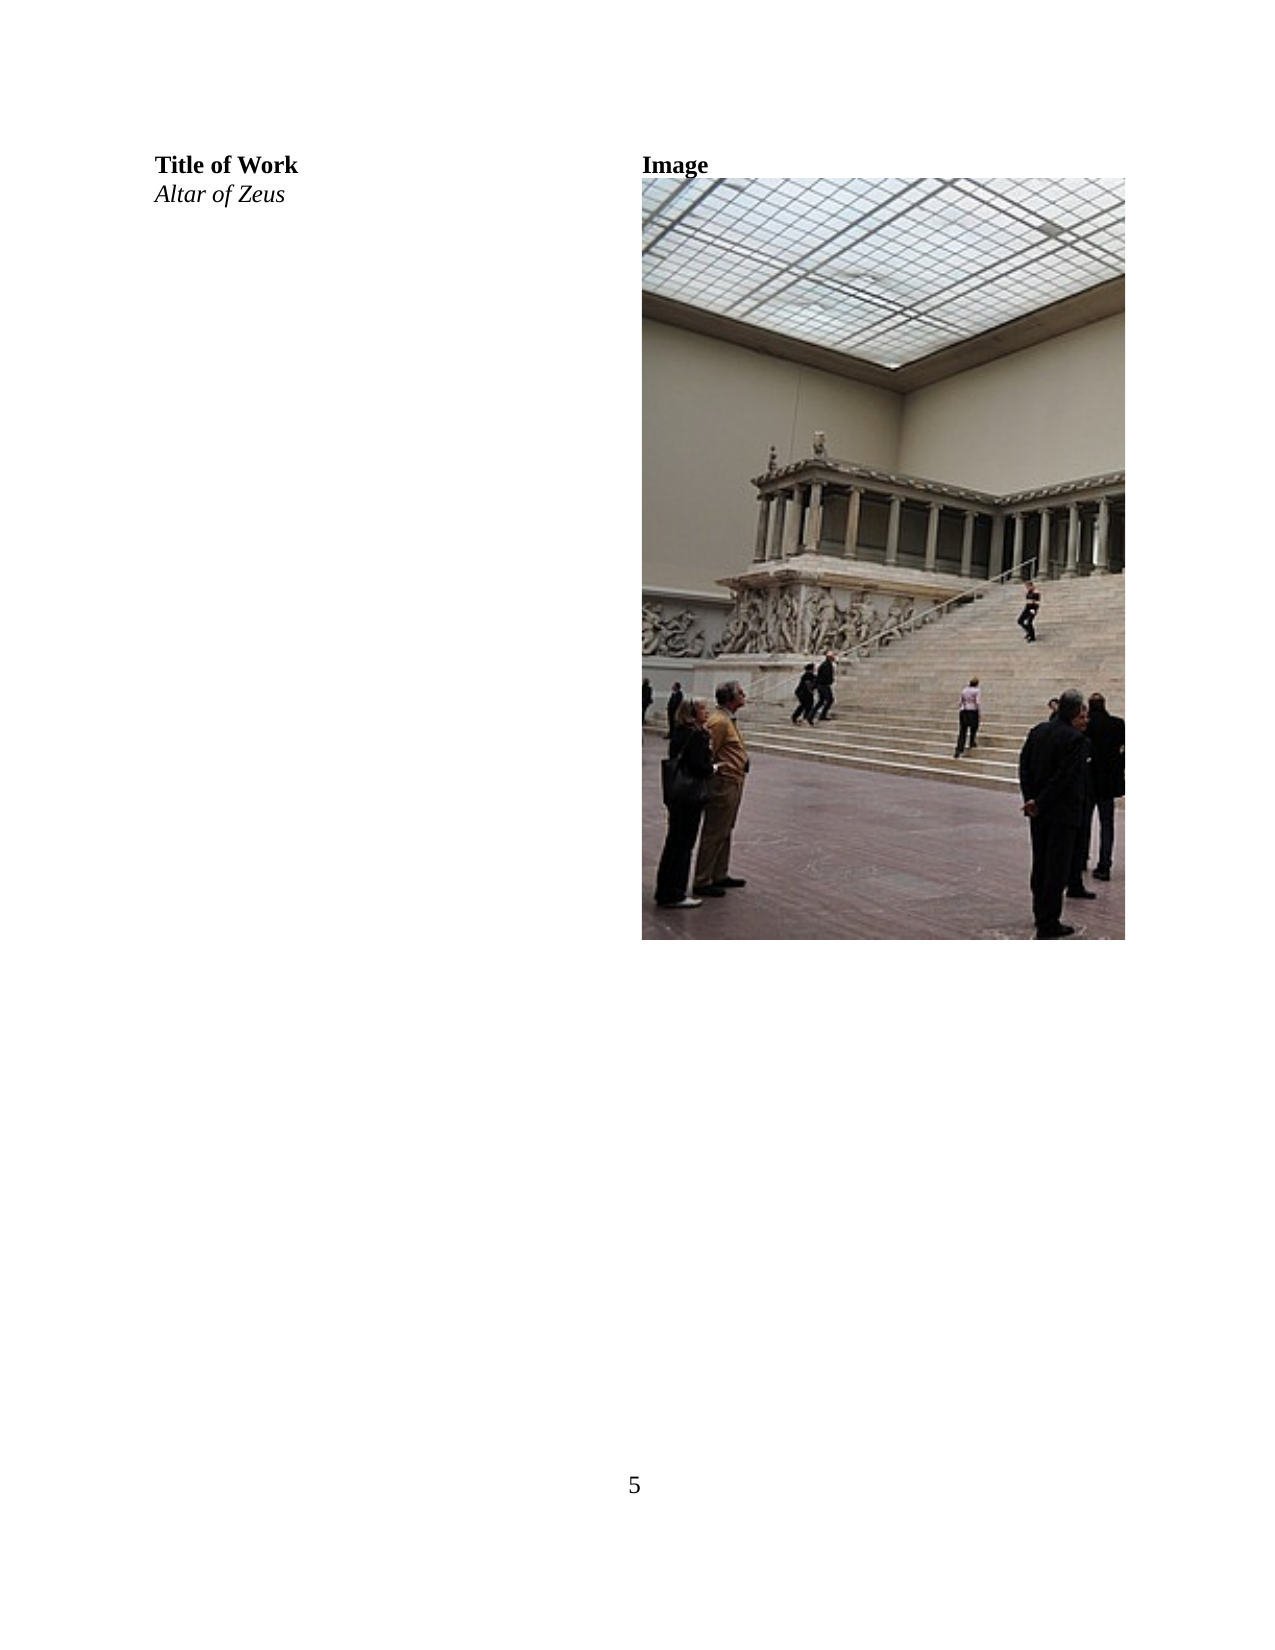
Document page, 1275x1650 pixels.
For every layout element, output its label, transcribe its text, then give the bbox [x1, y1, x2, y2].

picture [641, 178, 1125, 940]
table_header Title of Work [150, 150, 637, 179]
table_cell Altar of Zeus [150, 179, 637, 939]
table_header Image [638, 150, 1125, 179]
